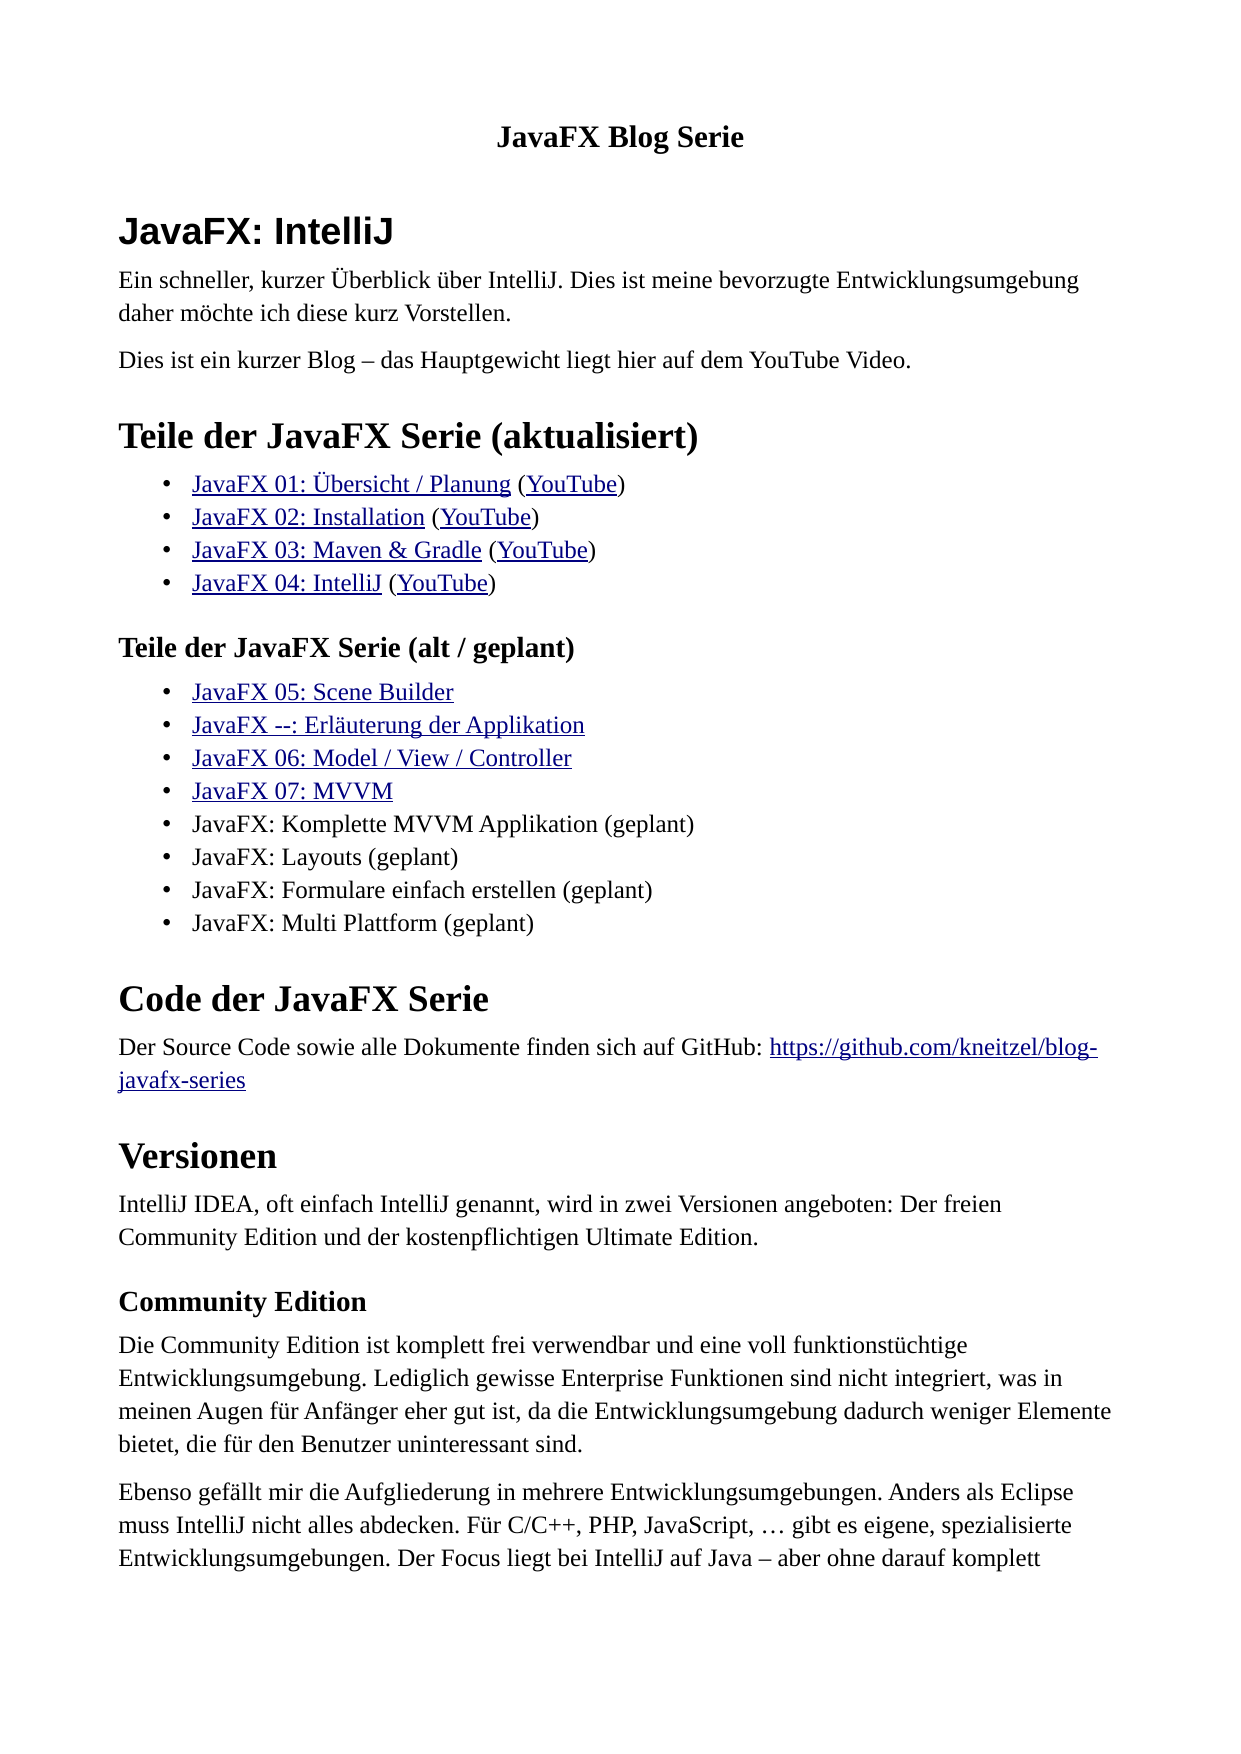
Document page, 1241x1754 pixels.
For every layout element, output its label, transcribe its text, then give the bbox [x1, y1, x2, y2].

subtitle Community Edition [118, 1284, 1122, 1318]
subtitle Teile der JavaFX Serie (aktualisiert) [118, 414, 1122, 457]
text Der Source Code sowie alle Dokumente finden sich auf GitHub: https://github.com/kneitzel/blog-javafx-series [118, 1032, 1122, 1094]
text Ebenso gefällt mir die Aufgliederung in mehrere Entwicklungsumgebungen. Anders als Eclipse muss IntelliJ nicht alles abdecken. Für C/C++, PHP, JavaScript, … gibt es eigene, spezialisierte Entwicklungsumgebungen. Der Focus liegt bei IntelliJ auf Java – aber ohne darauf komplett [118, 1477, 1122, 1572]
list JavaFX 01: Übersicht / Planung (YouTube) [162, 469, 1122, 498]
list JavaFX 06: Model / View / Controller [162, 743, 1122, 771]
text Dies ist ein kurzer Blog – das Hauptgewicht liegt hier auf dem YouTube Video. [118, 345, 1122, 374]
list JavaFX: Layouts (geplant) [162, 842, 1122, 871]
subtitle Teile der JavaFX Serie (alt / geplant) [118, 631, 1122, 664]
list JavaFX: Komplette MVVM Applikation (geplant) [162, 809, 1122, 837]
list JavaFX 04: IntelliJ (YouTube) [162, 568, 1122, 597]
list JavaFX 02: Installation (YouTube) [162, 502, 1122, 531]
list JavaFX: Multi Plattform (geplant) [162, 908, 1122, 937]
subtitle JavaFX: IntelliJ [118, 208, 1122, 252]
list JavaFX 03: Maven & Gradle (YouTube) [162, 535, 1122, 564]
text IntelliJ IDEA, oft einfach IntelliJ genannt, wird in zwei Versionen angeboten: Der freien Community Edition und der kostenpflichtigen Ultimate Edition. [118, 1189, 1122, 1251]
list JavaFX --: Erläuterung der Applikation [162, 710, 1122, 738]
list JavaFX 07: MVVM [162, 776, 1122, 804]
list JavaFX: Formulare einfach erstellen (geplant) [162, 875, 1122, 903]
text Die Community Edition ist komplett frei verwendbar und eine voll funktionstüchtige Entwicklungsumgebung. Lediglich gewisse Enterprise Funktionen sind nicht integriert, was in meinen Augen für Anfänger eher gut ist, da die Entwicklungsumgebung dadurch weniger Elemente bietet, die für den Benutzer uninteressant sind. [118, 1330, 1122, 1458]
subtitle Versionen [118, 1133, 1122, 1176]
list JavaFX 05: Scene Builder [162, 677, 1122, 705]
subtitle Code der JavaFX Serie [118, 976, 1122, 1019]
text Ein schneller, kurzer Überblick über IntelliJ. Dies ist meine bevorzugte Entwicklungsumgebung daher möchte ich diese kurz Vorstellen. [118, 265, 1122, 326]
